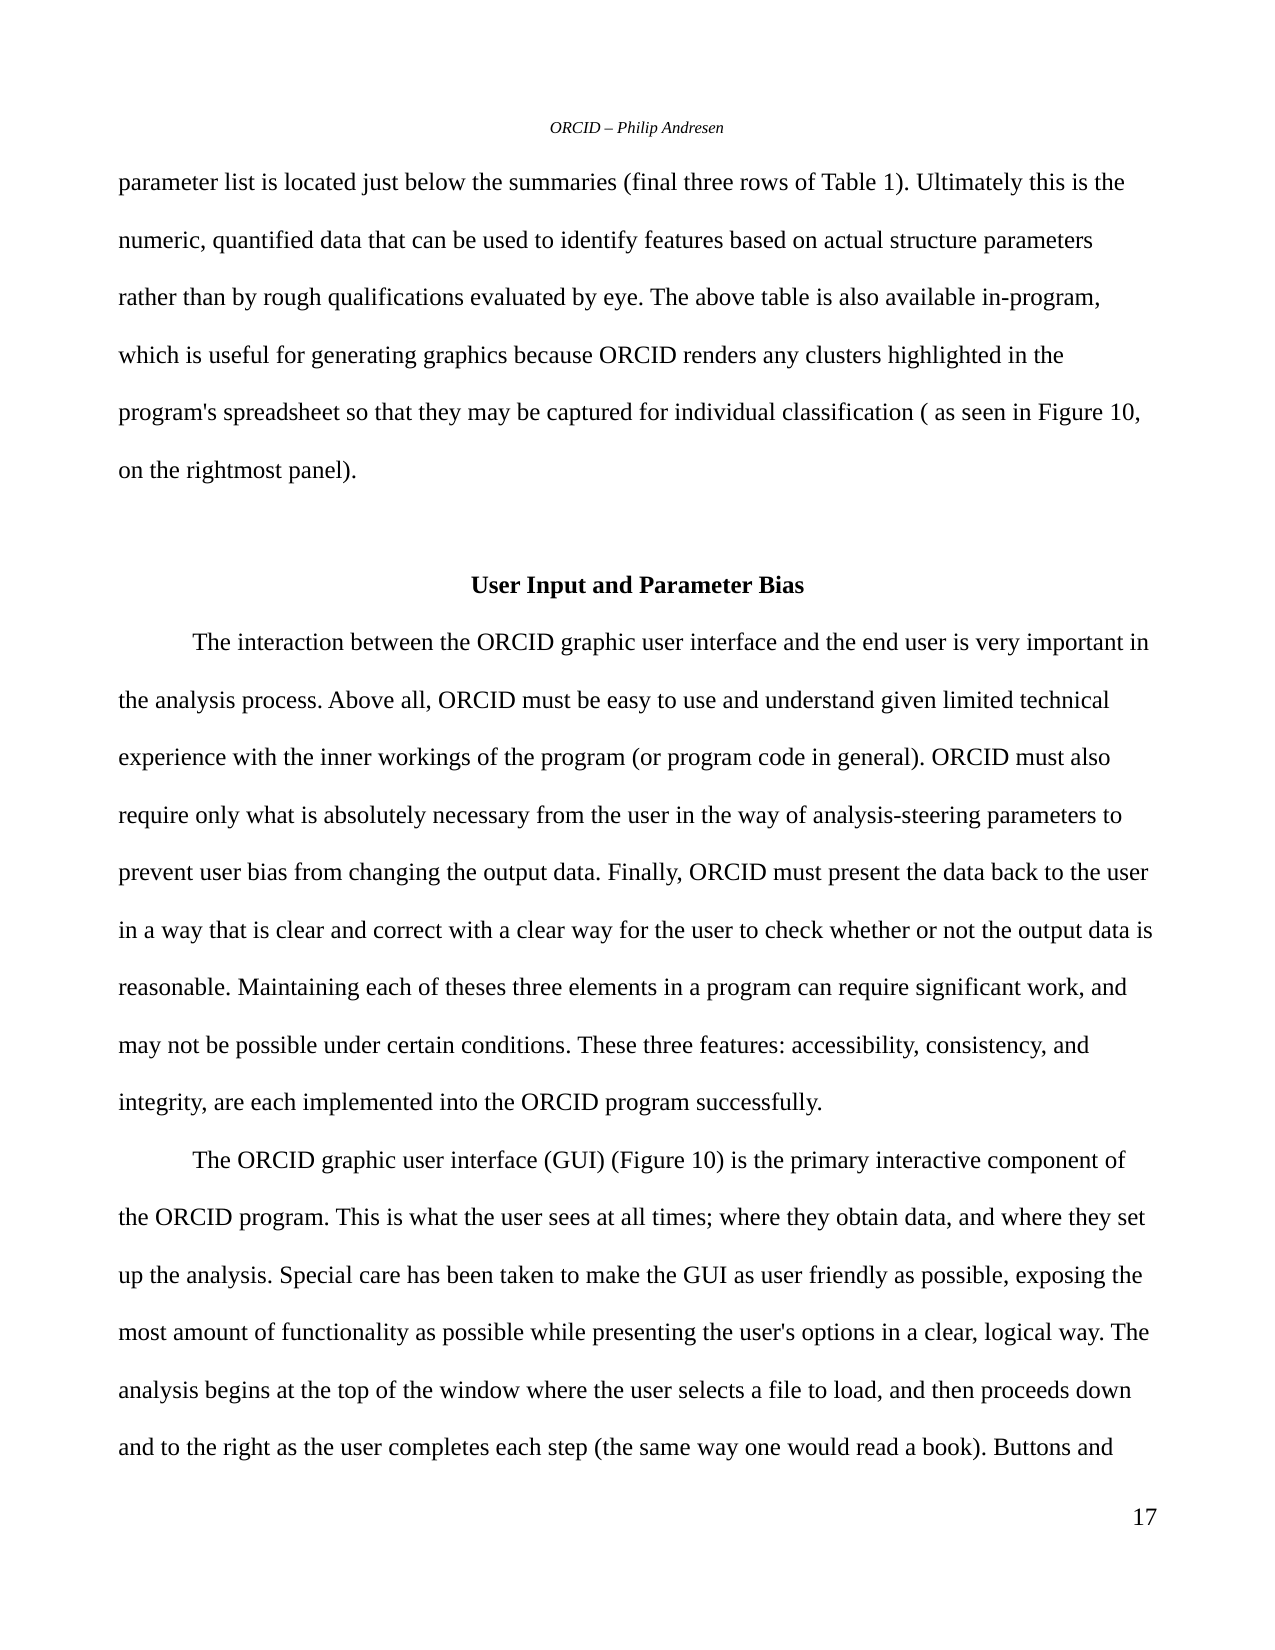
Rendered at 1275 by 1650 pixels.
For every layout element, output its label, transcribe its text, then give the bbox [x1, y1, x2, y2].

text The ORCID graphic user interface (GUI) (Figure 10) is the primary interactive component of the ORCID program. This is what the user sees at all times; where they obtain data, and where they set up the analysis. Special care has been taken to make the GUI as user friendly as possible, exposing the most amount of functionality as possible while presenting the user's options in a clear, logical way. The analysis begins at the top of the window where the user selects a file to load, and then proceeds down and to the right as the user completes each step (the same way one would read a book). Buttons and [118, 1145, 1157, 1461]
text User Input and Parameter Bias [118, 570, 1157, 598]
text The interaction between the ORCID graphic user interface and the end user is very important in the analysis process. Above all, ORCID must be easy to use and understand given limited technical experience with the inner workings of the program (or program code in general). ORCID must also require only what is absolutely necessary from the user in the way of analysis-steering parameters to prevent user bias from changing the output data. Finally, ORCID must present the data back to the user in a way that is clear and correct with a clear way for the user to check whether or not the output data is reasonable. Maintaining each of theses three elements in a program can require significant work, and may not be possible under certain conditions. These three features: accessibility, consistency, and integrity, are each implemented into the ORCID program successfully. [118, 627, 1157, 1116]
text parameter list is located just below the summaries (final three rows of Table 1). Ultimately this is the numeric, quantified data that can be used to identify features based on actual structure parameters rather than by rough qualifications evaluated by eye. The above table is also available in-program, which is useful for generating graphics because ORCID renders any clusters highlighted in the program's spreadsheet so that they may be captured for individual classification ( as seen in Figure 10, on the rightmost panel). [118, 167, 1157, 483]
